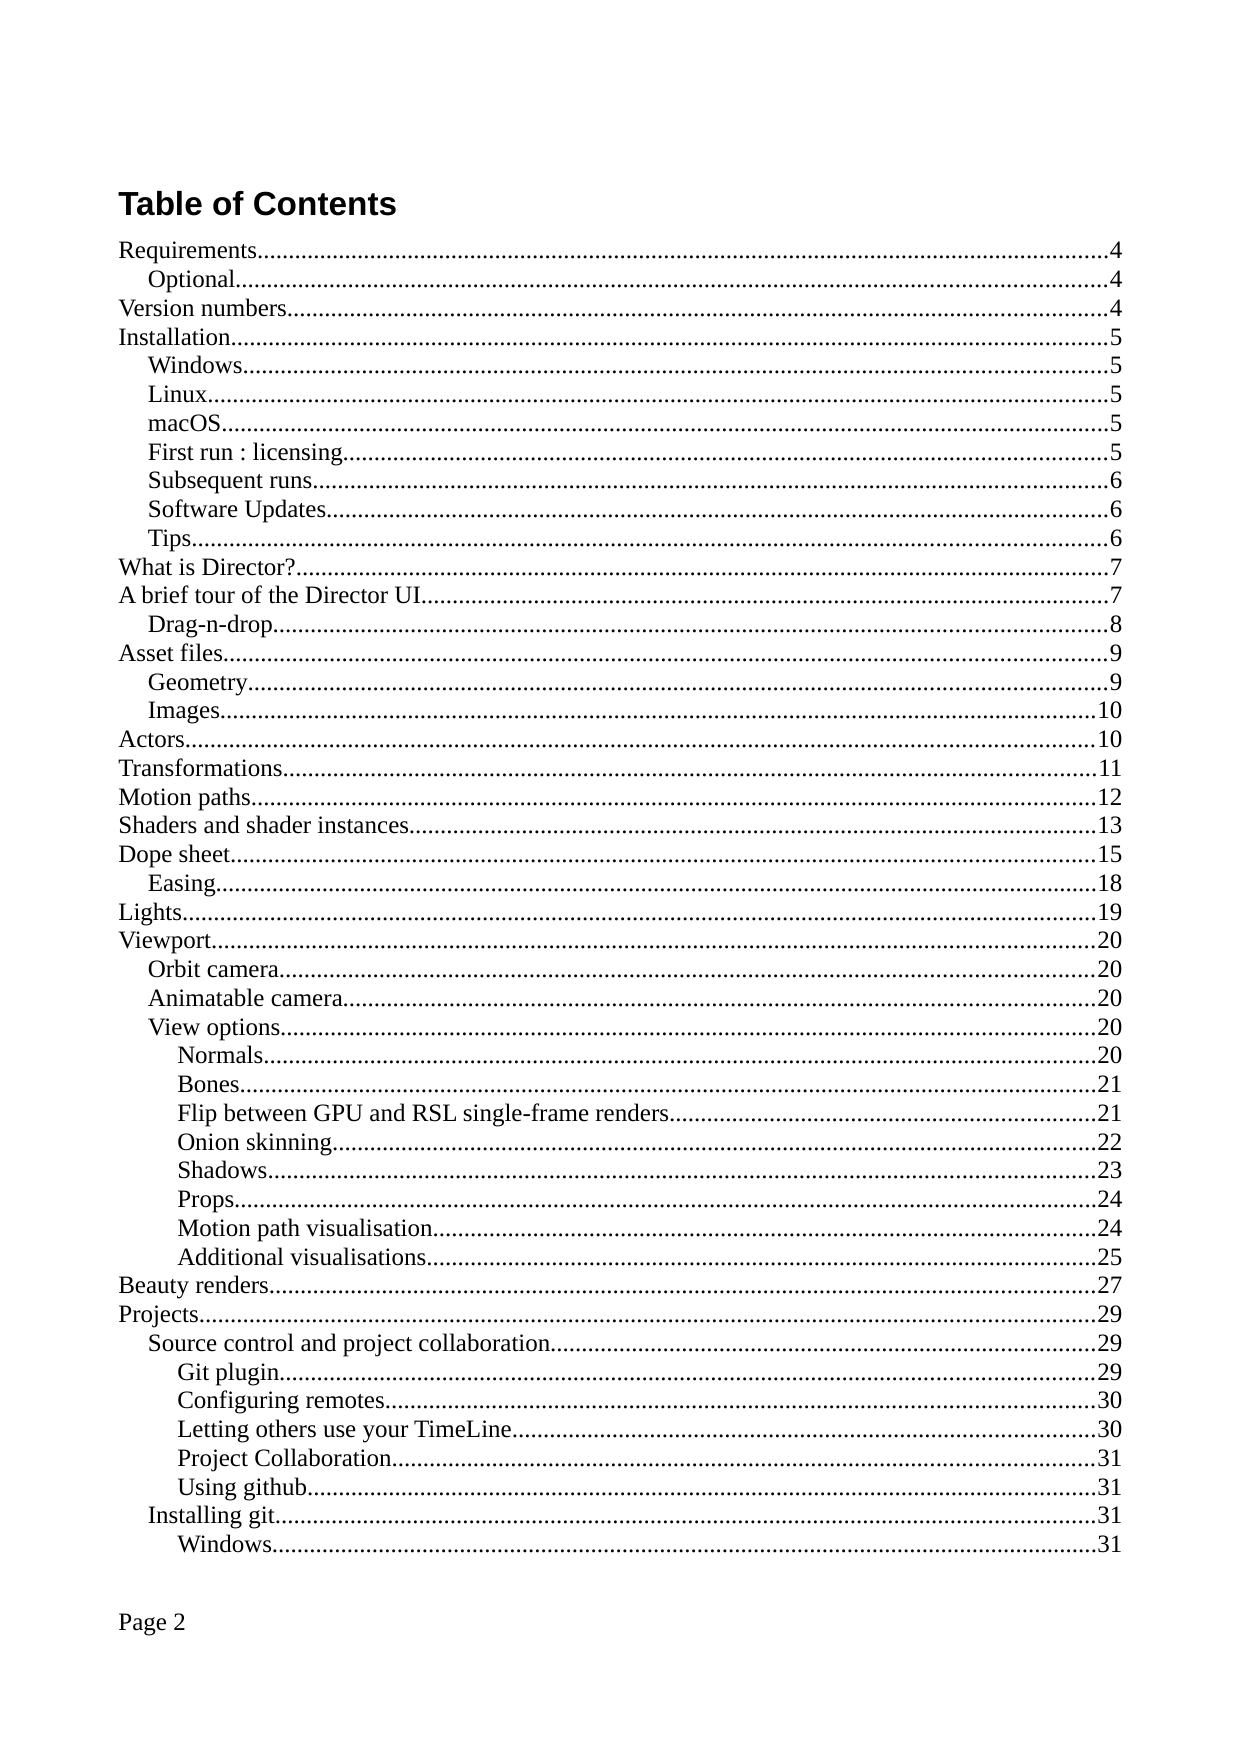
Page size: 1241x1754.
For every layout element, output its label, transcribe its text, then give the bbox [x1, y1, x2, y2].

text Asset files 9 [118, 638, 1122, 667]
text Bones 21 [177, 1069, 1122, 1098]
text Letting others use your TimeLine 30 [177, 1414, 1122, 1443]
text First run : licensing 5 [148, 437, 1122, 465]
text Version numbers 4 [118, 293, 1122, 322]
text Requirements 4 [118, 235, 1122, 264]
text Viewport 20 [118, 925, 1122, 954]
text Subsequent runs 6 [148, 465, 1122, 494]
text Installation 5 [118, 322, 1122, 350]
text Geometry 9 [148, 667, 1122, 695]
text Projects 29 [118, 1299, 1122, 1328]
text Animatable camera 20 [148, 983, 1122, 1012]
text Lights 19 [118, 897, 1122, 925]
text Optional 4 [148, 264, 1122, 293]
text Onion skinning 22 [177, 1127, 1122, 1155]
text Normals 20 [177, 1040, 1122, 1069]
text Flip between GPU and RSL single-frame renders 21 [177, 1098, 1122, 1127]
text Git plugin 29 [177, 1357, 1122, 1385]
text Windows 31 [177, 1529, 1122, 1558]
text A brief tour of the Director UI 7 [118, 580, 1122, 609]
text Shaders and shader instances 13 [118, 810, 1122, 839]
text What is Director? 7 [118, 552, 1122, 580]
text Orbit camera 20 [148, 954, 1122, 983]
text Project Collaboration 31 [177, 1443, 1122, 1472]
text Additional visualisations 25 [177, 1242, 1122, 1270]
text Actors 10 [118, 724, 1122, 753]
text Shadows 23 [177, 1155, 1122, 1184]
text Linux 5 [148, 379, 1122, 408]
text Windows 5 [148, 350, 1122, 379]
text Easing 18 [148, 868, 1122, 897]
text macOS 5 [148, 408, 1122, 437]
text Props 24 [177, 1184, 1122, 1213]
text Software Updates 6 [148, 494, 1122, 523]
text Motion path visualisation 24 [177, 1213, 1122, 1242]
text Using github 31 [177, 1472, 1122, 1500]
text Motion paths 12 [118, 782, 1122, 810]
text Configuring remotes 30 [177, 1385, 1122, 1414]
text Drag-n-drop 8 [148, 609, 1122, 638]
text View options 20 [148, 1012, 1122, 1040]
text Beauty renders 27 [118, 1270, 1122, 1299]
text Images 10 [148, 695, 1122, 724]
text Dope sheet 15 [118, 839, 1122, 868]
text Transformations 11 [118, 753, 1122, 782]
subtitle Table of Contents [118, 184, 1122, 223]
text Tips 6 [148, 523, 1122, 552]
text Installing git 31 [148, 1500, 1122, 1529]
text Source control and project collaboration 29 [148, 1328, 1122, 1357]
